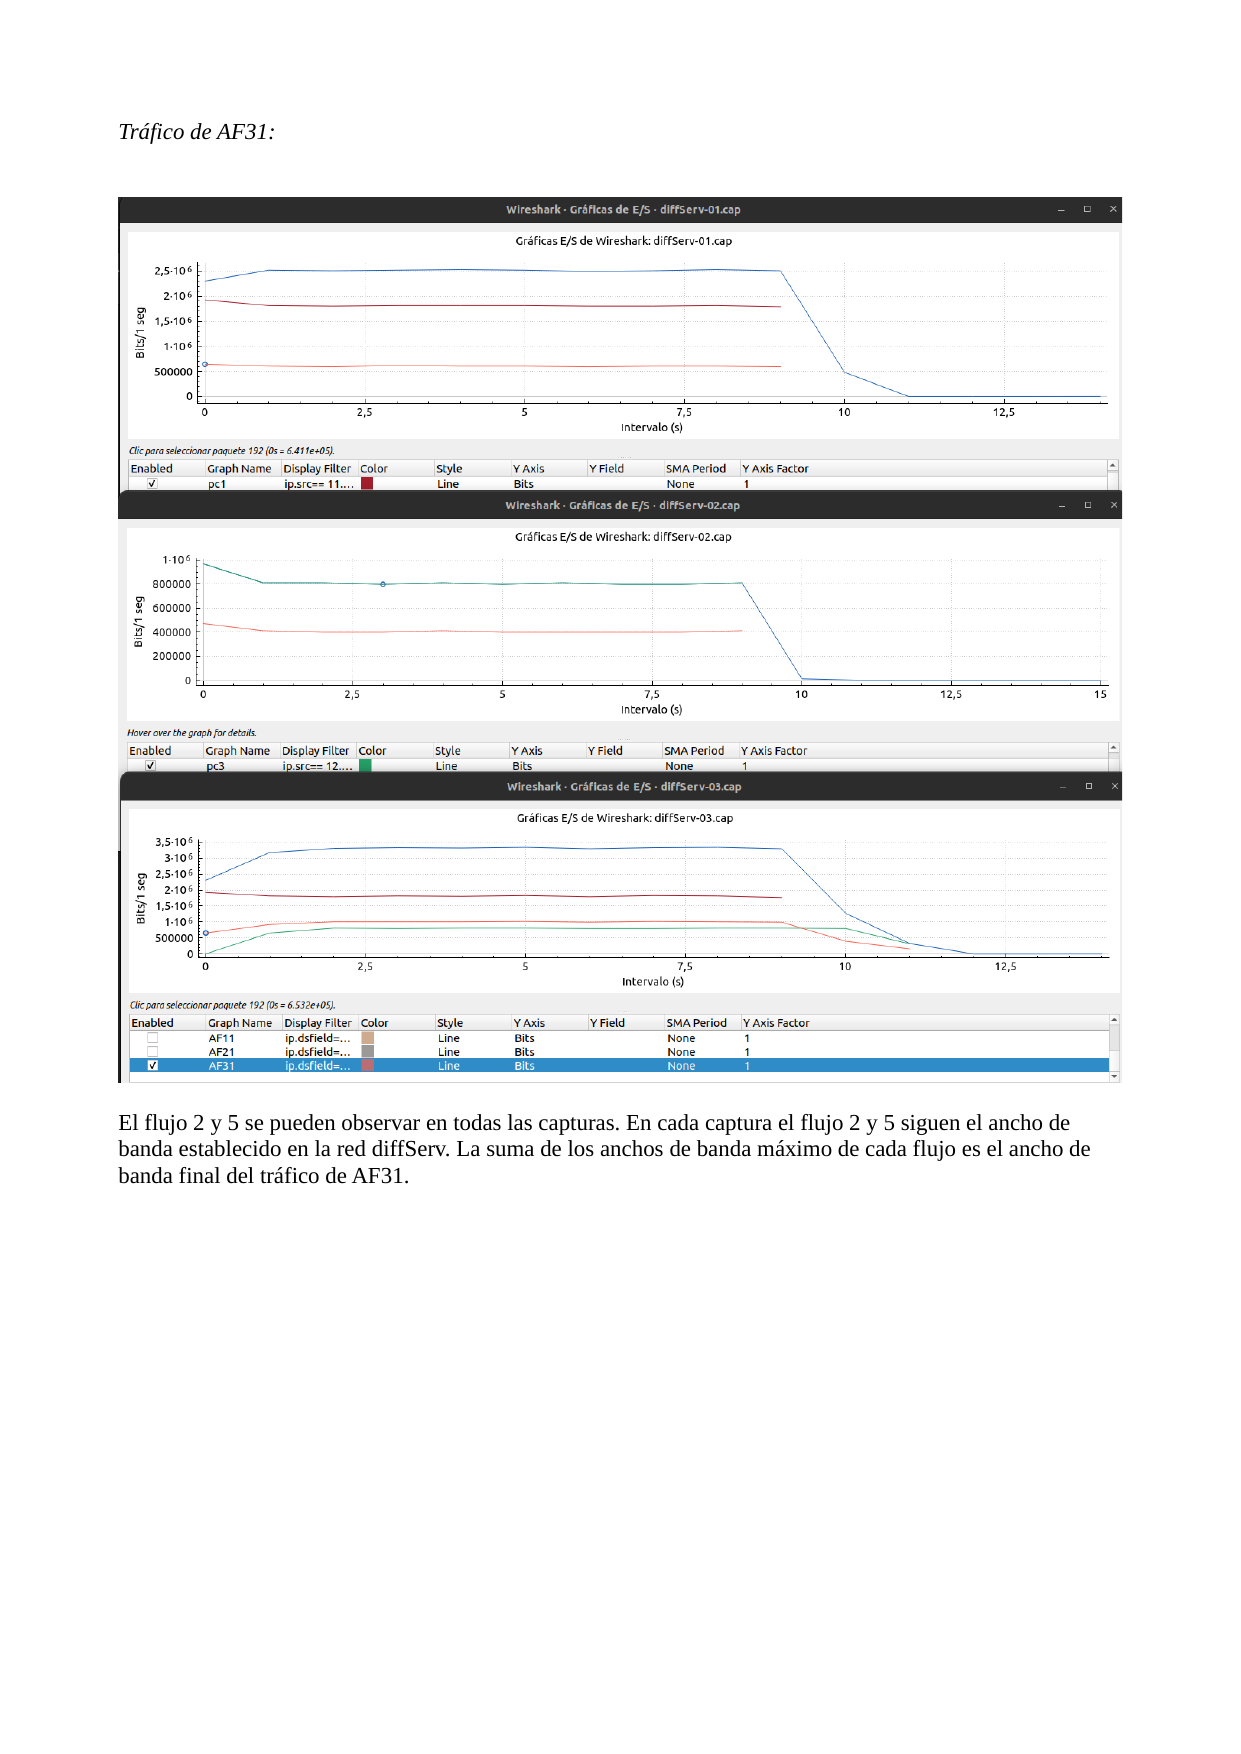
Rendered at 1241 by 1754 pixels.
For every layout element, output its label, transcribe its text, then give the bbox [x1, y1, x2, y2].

picture [118, 197, 1123, 1083]
text Tráfico de AF31: [118, 118, 1122, 144]
text El flujo 2 y 5 se pueden observar en todas las capturas. En cada captura el flujo 2 y 5 siguen el ancho de banda establecido en la red diffServ. La suma de los anchos de banda máximo de cada flujo es el ancho de banda final del tráfico de AF31. [118, 1109, 1122, 1188]
